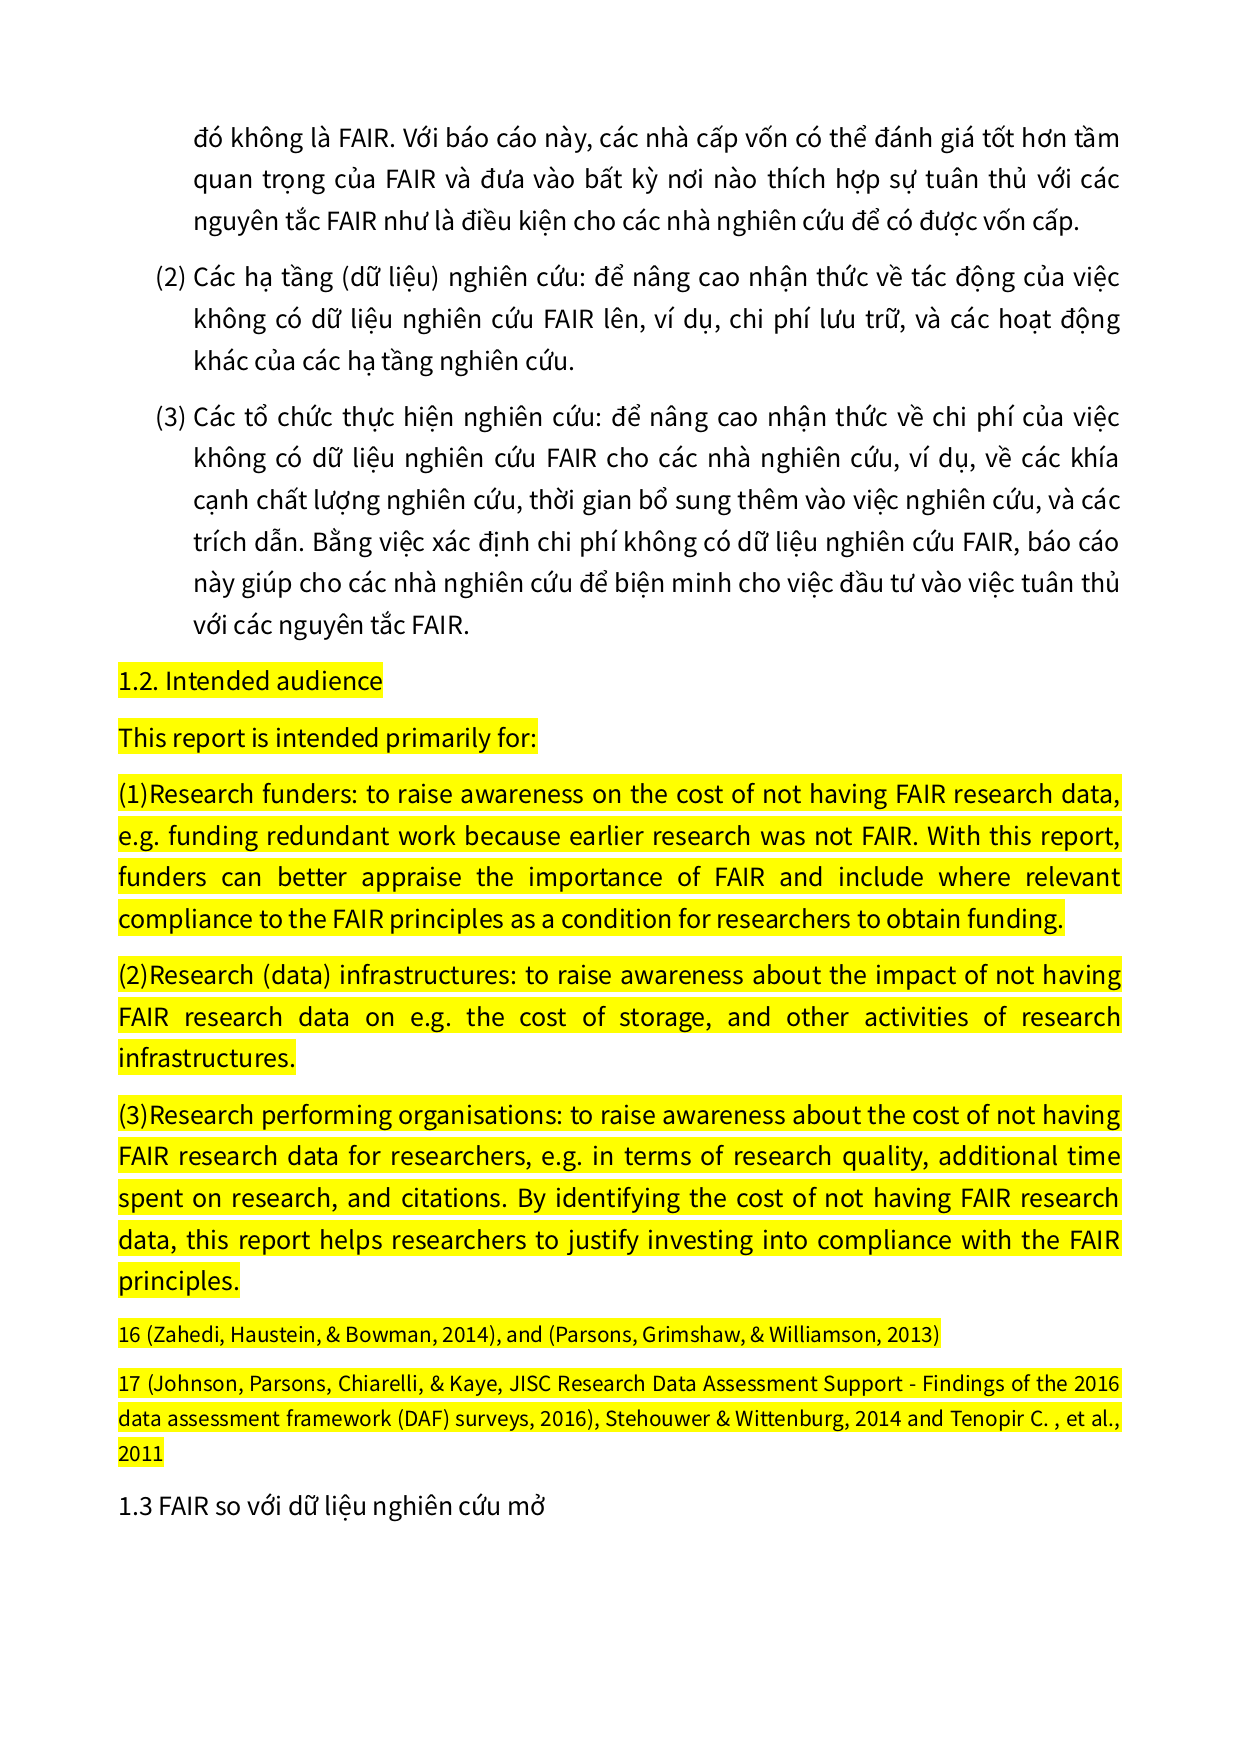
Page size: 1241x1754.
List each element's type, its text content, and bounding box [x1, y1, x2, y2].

text 1.2. Intended audience [118, 662, 1122, 698]
text (2)Research (data) infrastructures: to raise awareness about the impact of not having FAIR research data on e.g. the cost of storage, and other activities of research infrastructures. [118, 956, 1122, 1075]
text 17 (Johnson, Parsons, Chiarelli, & Kaye, JISC Research Data Assessment Support - Findings of the 2016 data assessment framework (DAF) surveys, 2016), Stehouwer & Wittenburg, 2014 and Tenopir C. , et al., 2011 [118, 1367, 1122, 1467]
text This report is intended primarily for: [118, 718, 1122, 754]
text 16 (Zahedi, Haustein, & Bowman, 2014), and (Parsons, Grimshaw, & Williamson, 2013) [118, 1318, 1122, 1348]
text (1)Research funders: to raise awareness on the cost of not having FAIR research data, e.g. funding redundant work because earlier research was not FAIR. With this report, funders can better appraise the importance of FAIR and include where relevant compliance to the FAIR principles as a condition for researchers to obtain funding. [118, 774, 1122, 936]
list đó không là FAIR. Với báo cáo này, các nhà cấp vốn có thể đánh giá tốt hơn tầm quan trọng của FAIR và đưa vào bất kỳ nơi nào thích hợp sự tuân thủ với các nguyên tắc FAIR như là điều kiện cho các nhà nghiên cứu để có được vốn cấp. [156, 118, 1122, 238]
list Các hạ tầng (dữ liệu) nghiên cứu: để nâng cao nhận thức về tác động của việc không có dữ liệu nghiên cứu FAIR lên, ví dụ, chi phí lưu trữ, và các hoạt động khác của các hạ tầng nghiên cứu. [156, 258, 1122, 377]
list Các tổ chức thực hiện nghiên cứu: để nâng cao nhận thức về chi phí của việc không có dữ liệu nghiên cứu FAIR cho các nhà nghiên cứu, ví dụ, về các khía cạnh chất lượng nghiên cứu, thời gian bổ sung thêm vào việc nghiên cứu, và các trích dẫn. Bằng việc xác định chi phí không có dữ liệu nghiên cứu FAIR, báo cáo này giúp cho các nhà nghiên cứu để biện minh cho việc đầu tư vào việc tuân thủ với các nguyên tắc FAIR. [156, 397, 1122, 642]
text 1.3 FAIR so với dữ liệu nghiên cứu mở [118, 1486, 1122, 1522]
text (3)Research performing organisations: to raise awareness about the cost of not having FAIR research data for researchers, e.g. in terms of research quality, additional time spent on research, and citations. By identifying the cost of not having FAIR research data, this report helps researchers to justify investing into compliance with the FAIR principles. [118, 1095, 1122, 1298]
